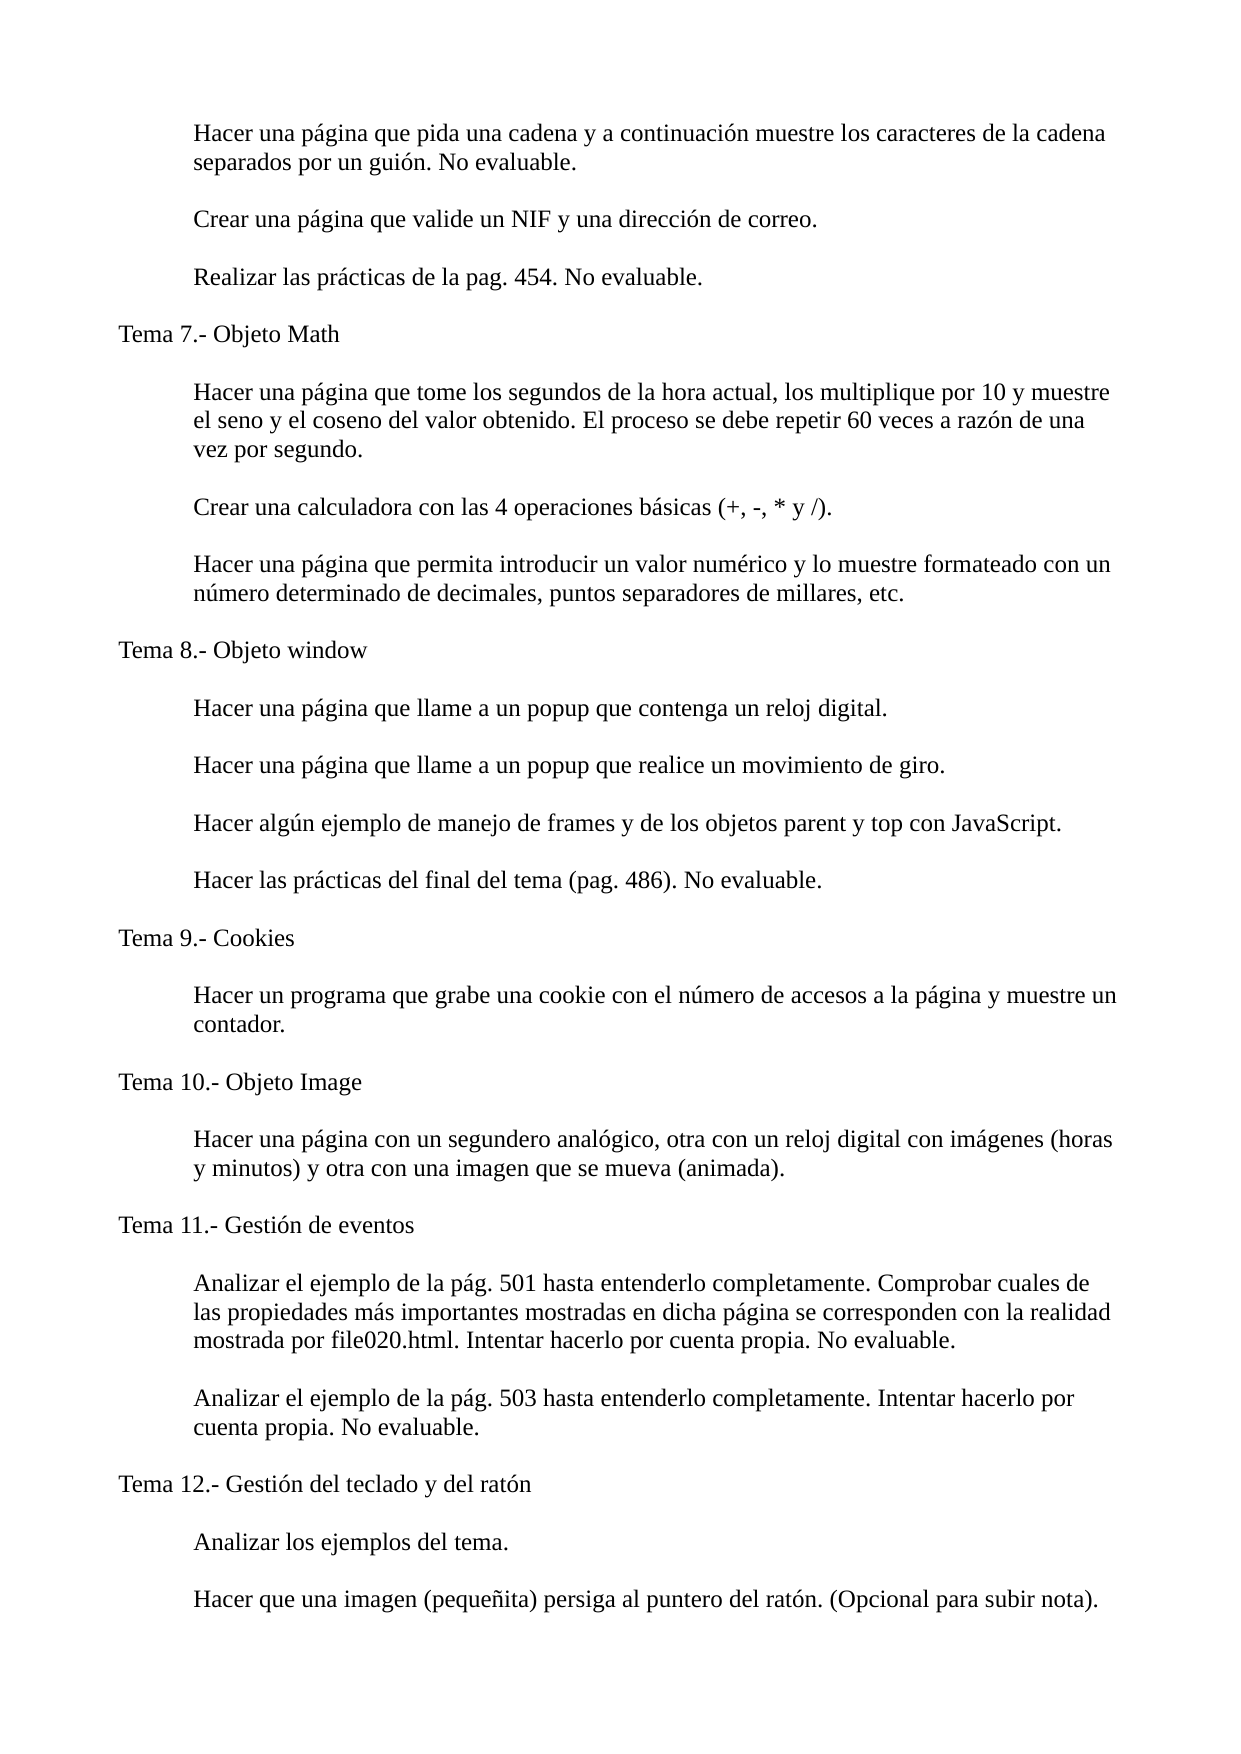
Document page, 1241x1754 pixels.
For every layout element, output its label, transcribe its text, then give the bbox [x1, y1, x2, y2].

list Hacer un programa que grabe una cookie con el número de accesos a la página y muestre un contador. [156, 981, 1122, 1038]
list Hacer una página con un segundero analógico, otra con un reloj digital con imágenes (horas y minutos) y otra con una imagen que se mueva (animada). [156, 1124, 1122, 1182]
list Crear una calculadora con las 4 operaciones básicas (+, -, * y /). [156, 492, 1122, 521]
text Tema 9.- Cookies [118, 923, 1122, 952]
list Hacer una página que permita introducir un valor numérico y lo muestre formateado con un número determinado de decimales, puntos separadores de millares, etc. [156, 549, 1122, 607]
list Hacer una página que llame a un popup que realice un movimiento de giro. [156, 751, 1122, 779]
list Hacer las prácticas del final del tema (pag. 486). No evaluable. [156, 866, 1122, 894]
list Crear una página que valide un NIF y una dirección de correo. [156, 204, 1122, 233]
list Analizar el ejemplo de la pág. 501 hasta entenderlo completamente. Comprobar cuales de las propiedades más importantes mostradas en dicha página se corresponden con la realidad mostrada por file020.html. Intentar hacerlo por cuenta propia. No evaluable. [156, 1268, 1122, 1354]
text Tema 11.- Gestión de eventos [118, 1211, 1122, 1239]
list Hacer una página que tome los segundos de la hora actual, los multiplique por 10 y muestre el seno y el coseno del valor obtenido. El proceso se debe repetir 60 veces a razón de una vez por segundo. [156, 377, 1122, 463]
list Hacer una página que llame a un popup que contenga un reloj digital. [156, 693, 1122, 722]
text Tema 8.- Objeto window [118, 636, 1122, 664]
text Tema 12.- Gestión del teclado y del ratón [118, 1469, 1122, 1498]
list Hacer una página que pida una cadena y a continuación muestre los caracteres de la cadena separados por un guión. No evaluable. [156, 118, 1122, 176]
list Hacer que una imagen (pequeñita) persiga al puntero del ratón. (Opcional para subir nota). [156, 1584, 1122, 1613]
text Tema 10.- Objeto Image [118, 1067, 1122, 1096]
text Tema 7.- Objeto Math [118, 319, 1122, 348]
list Analizar los ejemplos del tema. [156, 1527, 1122, 1556]
list Analizar el ejemplo de la pág. 503 hasta entenderlo completamente. Intentar hacerlo por cuenta propia. No evaluable. [156, 1383, 1122, 1441]
list Realizar las prácticas de la pag. 454. No evaluable. [156, 262, 1122, 291]
list Hacer algún ejemplo de manejo de frames y de los objetos parent y top con JavaScript. [156, 808, 1122, 837]
